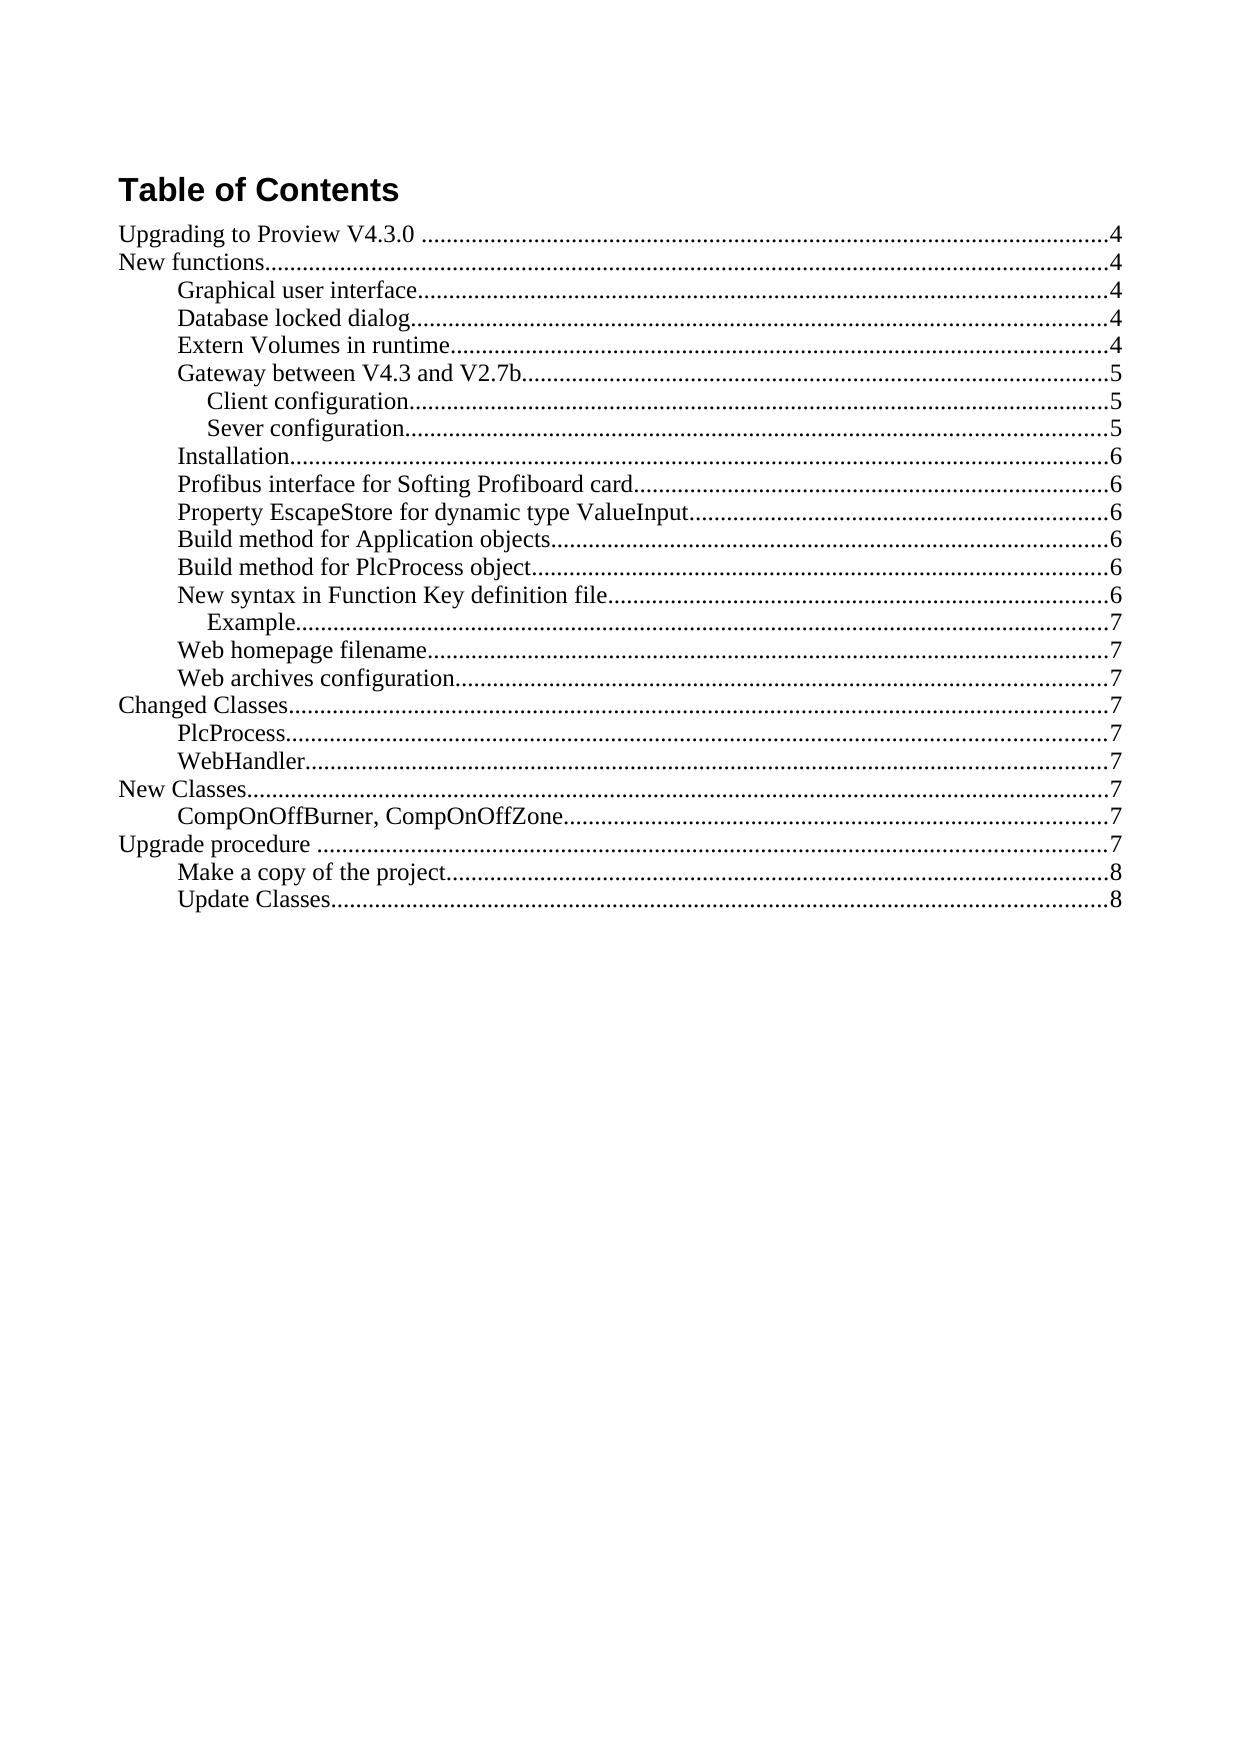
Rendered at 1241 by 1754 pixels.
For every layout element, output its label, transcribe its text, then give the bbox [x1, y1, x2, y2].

text New syntax in Function Key definition file 6 [177, 581, 1122, 608]
text WebHandler 7 [177, 747, 1122, 775]
text PlcProcess 7 [177, 719, 1122, 747]
text Build method for PlcProcess object 6 [177, 553, 1122, 581]
text Changed Classes 7 [118, 692, 1122, 719]
text CompOnOffBurner, CompOnOffZone 7 [177, 802, 1122, 830]
text Property EscapeStore for dynamic type ValueInput 6 [177, 498, 1122, 525]
text Web homepage filename 7 [177, 636, 1122, 664]
text Gateway between V4.3 and V2.7b 5 [177, 359, 1122, 387]
text Web archives configuration 7 [177, 664, 1122, 692]
text Upgrading to Proview V4.3.0 4 [118, 221, 1122, 248]
text Example 7 [207, 608, 1122, 636]
text New Classes 7 [118, 775, 1122, 802]
text New functions 4 [118, 248, 1122, 276]
text Extern Volumes in runtime 4 [177, 331, 1122, 359]
text Client configuration 5 [207, 387, 1122, 414]
text Installation 6 [177, 442, 1122, 470]
text Build method for Application objects 6 [177, 525, 1122, 553]
text Database locked dialog 4 [177, 304, 1122, 331]
text Update Classes 8 [177, 886, 1122, 913]
text Sever configuration 5 [207, 414, 1122, 442]
subtitle Table of Contents [118, 171, 1122, 208]
text Make a copy of the project 8 [177, 858, 1122, 886]
text Graphical user interface 4 [177, 276, 1122, 304]
text Profibus interface for Softing Profiboard card 6 [177, 470, 1122, 498]
text Upgrade procedure 7 [118, 830, 1122, 858]
